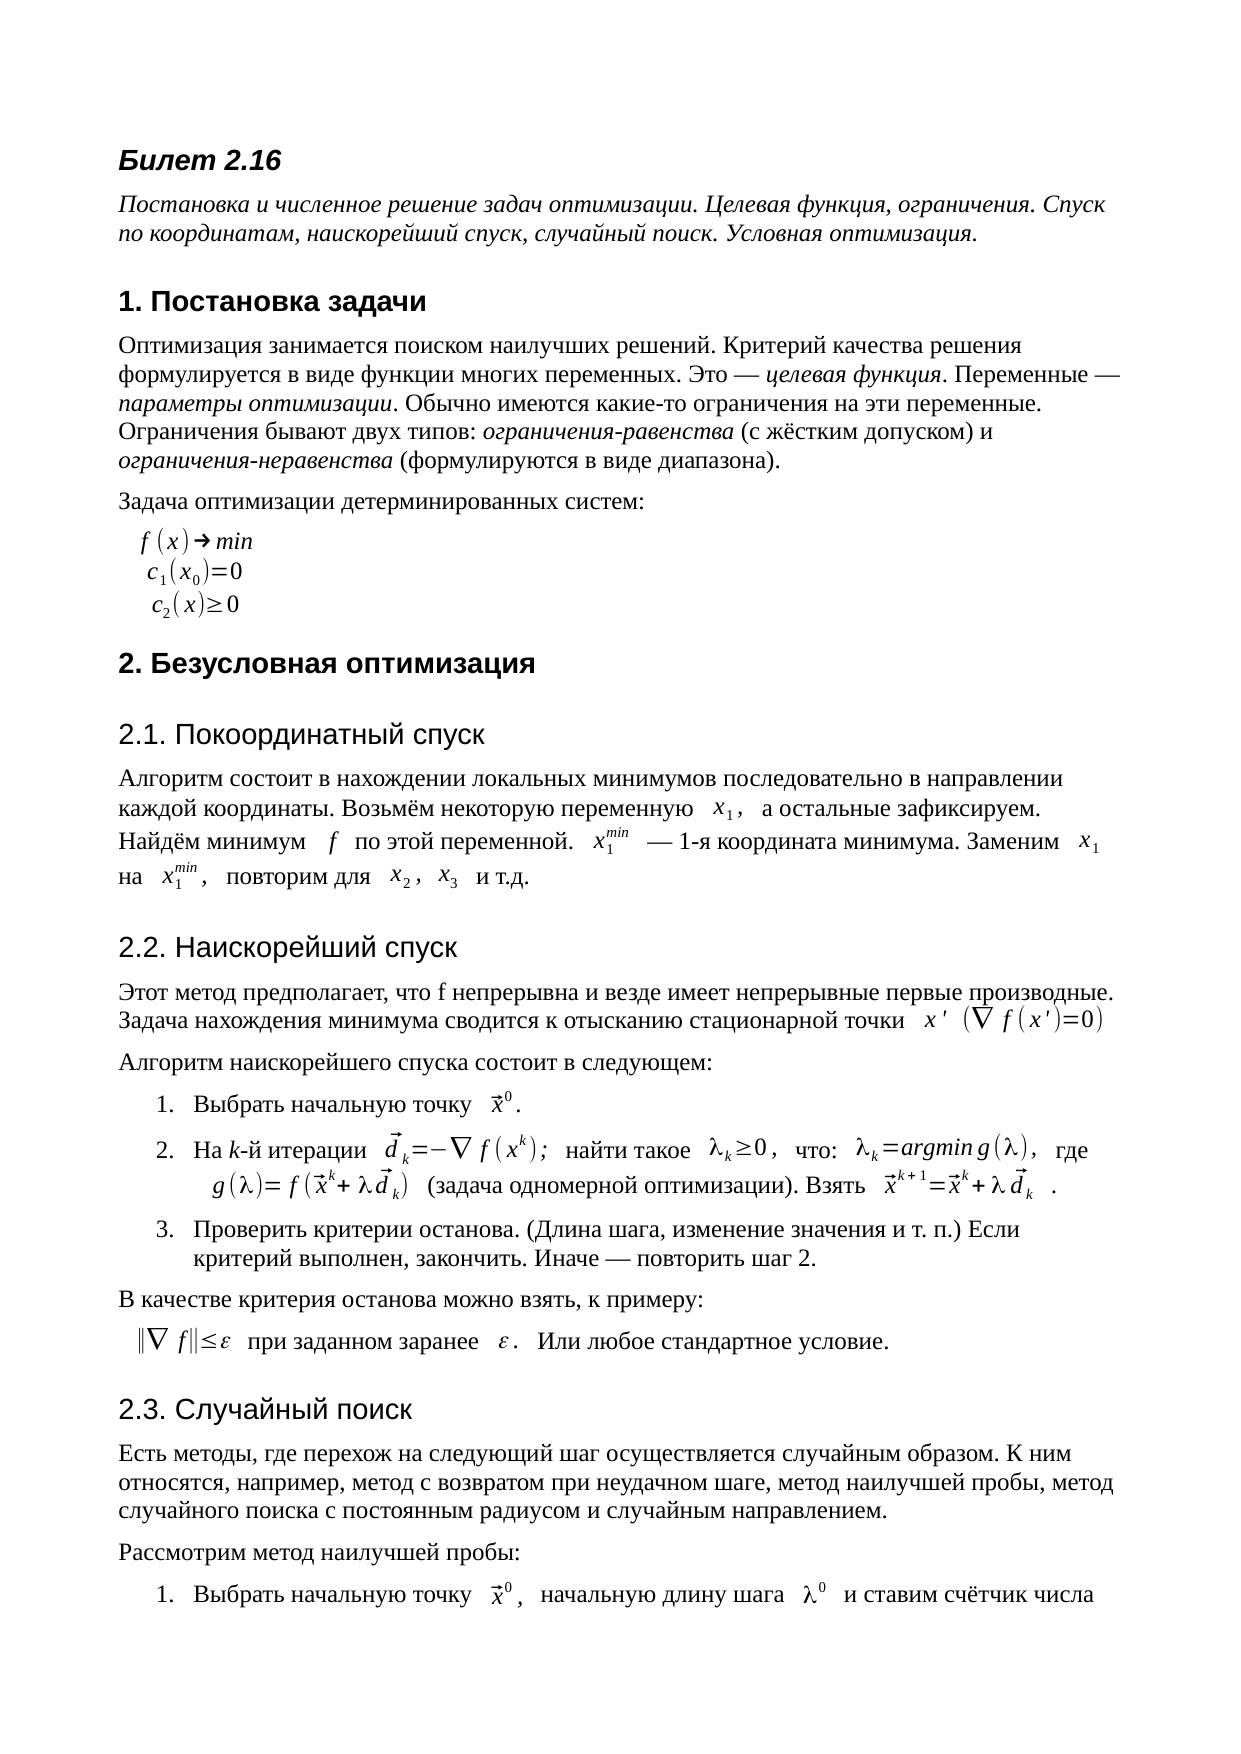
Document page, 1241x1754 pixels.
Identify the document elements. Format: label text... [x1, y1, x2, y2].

title 2.1. Покоординатный спуск [118, 717, 1122, 751]
text Этот метод предполагает, что f непрерывна и везде имеет непрерывные первые производные. Задача нахождения минимума сводится к отысканию стационарной точки [118, 977, 1122, 1034]
text Рассмотрим метод наилучшей пробы: [118, 1537, 1122, 1566]
title 2.3. Случайный поиск [118, 1392, 1122, 1426]
text Задача оптимизации детерминированных систем: [118, 486, 1122, 515]
list Проверить критерии останова. (Длина шага, изменение значения и т. п.) Если критерий выполнен, закончить. Иначе — повторить шаг 2. [156, 1214, 1122, 1272]
text Есть методы, где перехож на следующий шаг осуществляется случайным образом. К ним относятся, например, метод с возвратом при неудачном шаге, метод наилучшей пробы, метод случайного поиска с постоянным радиусом и случайным направлением. [118, 1438, 1122, 1524]
text Алгоритм наискорейшего спуска состоит в следующем: [118, 1047, 1122, 1075]
list Выбрать начальную точкуначальную длину шагаи ставим счётчик числа итераций. [156, 1578, 1122, 1609]
subtitle Билет 2.16 [118, 143, 1122, 177]
text В качестве критерия останова можно взять, к примеру: [118, 1284, 1122, 1313]
list На k-й итерациинайти такоечто:где (задача одномерной оптимизации). Взять. [156, 1131, 1122, 1202]
text Алгоритм состоит в нахождении локальных минимумов последовательно в направлении каждой координаты. Возьмём некоторую переменнуюа остальные зафиксируем. Найдём минимумпо этой переменной.— 1-я координата минимума. Заменим наповторим дляи т.д. [118, 763, 1122, 893]
title 2.2. Наискорейший спуск [118, 931, 1122, 964]
subtitle 2. Безусловная оптимизация [118, 646, 1122, 680]
list Выбрать начальную точку [156, 1088, 1122, 1119]
text Оптимизация занимается поиском наилучших решений. Критерий качества решения формулируется в виде функции многих переменных. Это — целевая функция. Переменные — параметры оптимизации. Обычно имеются какие-то ограничения на эти переменные. Ограничения бывают двух типов: ограничения-равенства (с жёстким допуском) и ограничения-неравенства (формулируются в виде диапазона). [118, 330, 1122, 474]
text Постановка и численное решение задач оптимизации. Целевая функция, ограничения. Спуск по координатам, наискорейший спуск, случайный поиск. Условная оптимизация. [118, 189, 1122, 247]
text при заданном заранееИли любое стандартное условие. [118, 1326, 1122, 1354]
subtitle 1. Постановка задачи [118, 284, 1122, 318]
